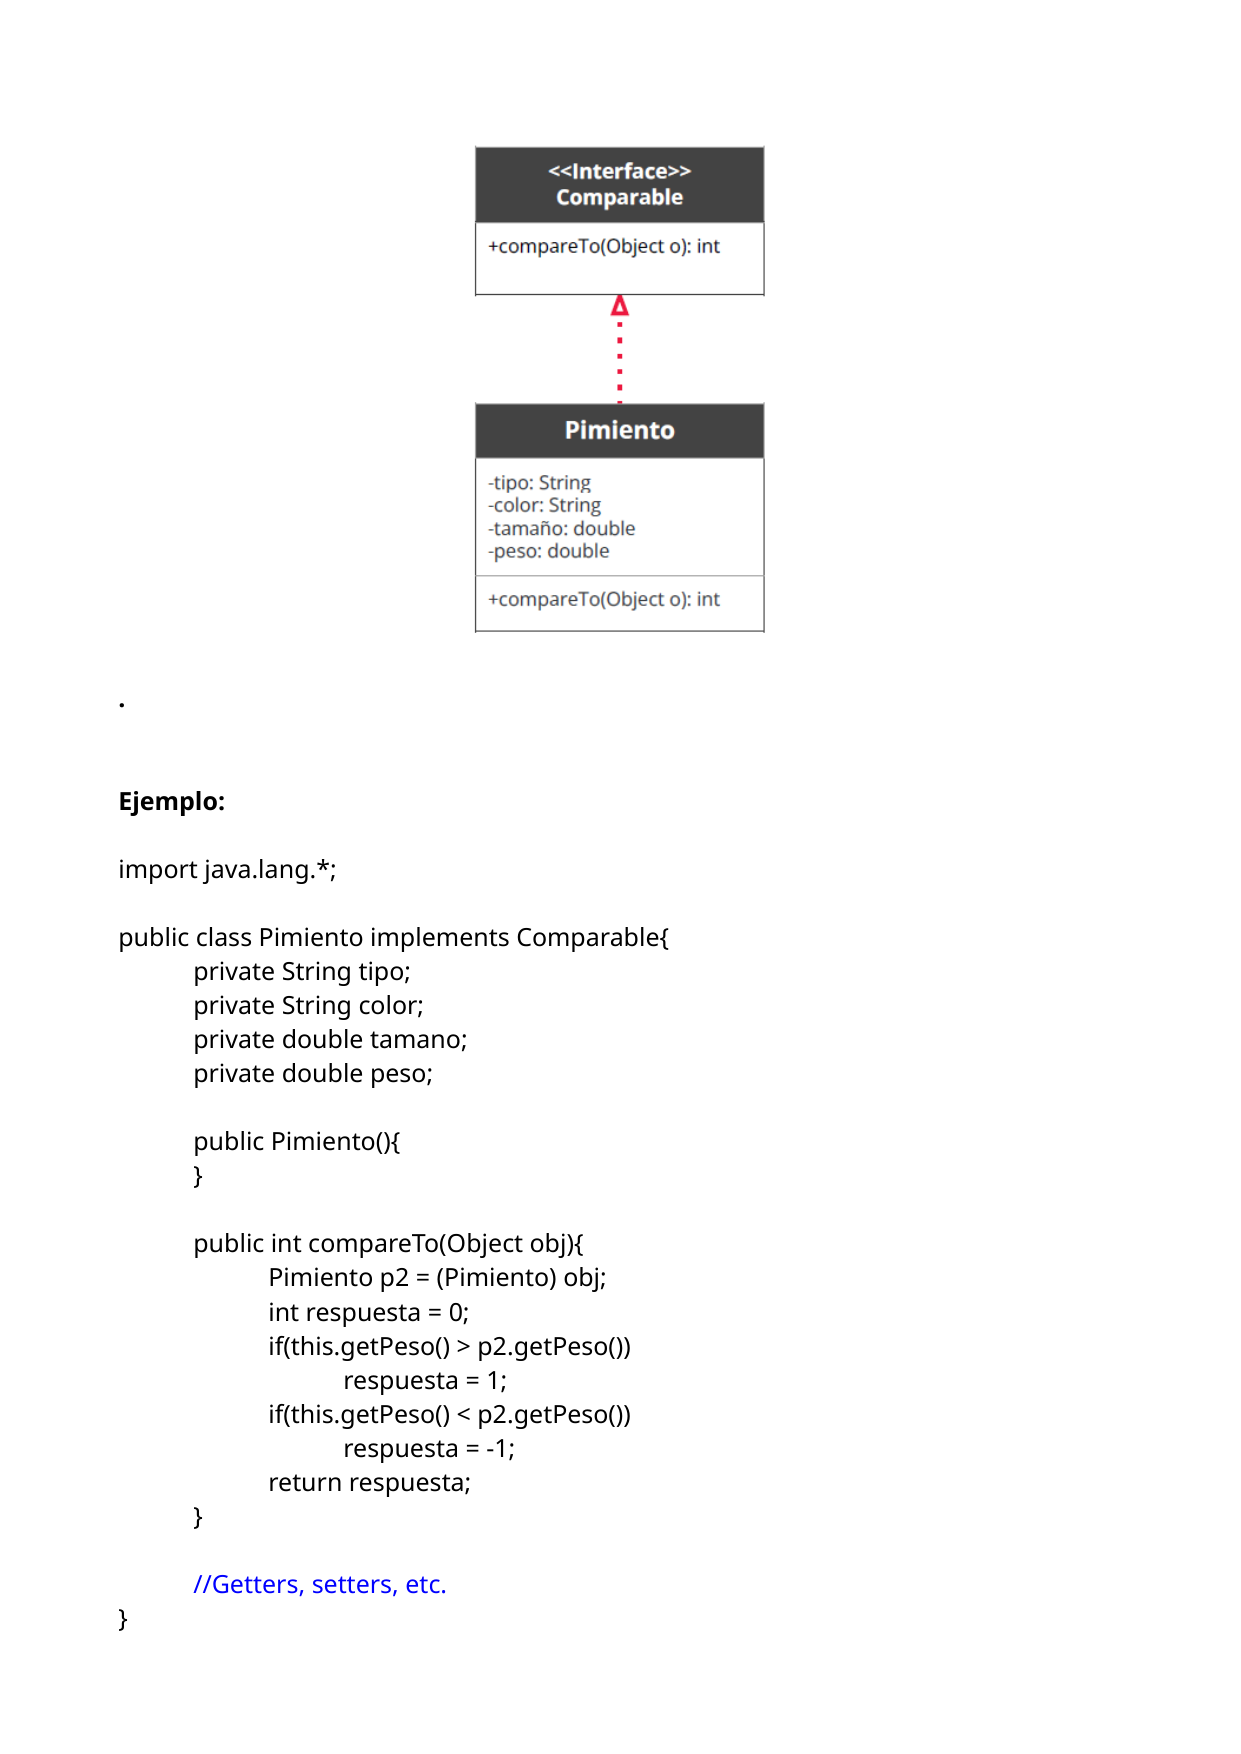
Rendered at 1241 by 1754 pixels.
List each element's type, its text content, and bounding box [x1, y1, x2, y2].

text respuesta = -1; [118, 1430, 1122, 1464]
text return respuesta; [118, 1464, 1122, 1498]
text if(this.getPeso() > p2.getPeso()) [118, 1328, 1122, 1362]
text //Getters, setters, etc. [118, 1567, 1122, 1601]
text int respuesta = 0; [118, 1294, 1122, 1328]
text } [118, 1158, 1122, 1192]
text public class Pimiento implements Comparable{ [118, 919, 1122, 953]
text Ejemplo: [118, 783, 1122, 817]
text if(this.getPeso() < p2.getPeso()) [118, 1396, 1122, 1430]
text public int compareTo(Object obj){ [118, 1226, 1122, 1260]
text } [118, 1498, 1122, 1533]
text public Pimiento(){ [118, 1124, 1122, 1158]
text private double peso; [118, 1056, 1122, 1090]
text import java.lang.*; [118, 851, 1122, 885]
text respuesta = 1; [118, 1362, 1122, 1396]
text Pimiento p2 = (Pimiento) obj; [118, 1260, 1122, 1294]
picture [468, 141, 773, 640]
text private double tamano; [118, 1022, 1122, 1056]
text private String tipo; [118, 953, 1122, 988]
text } [118, 1601, 1122, 1635]
text . [118, 118, 1122, 715]
text private String color; [118, 988, 1122, 1022]
